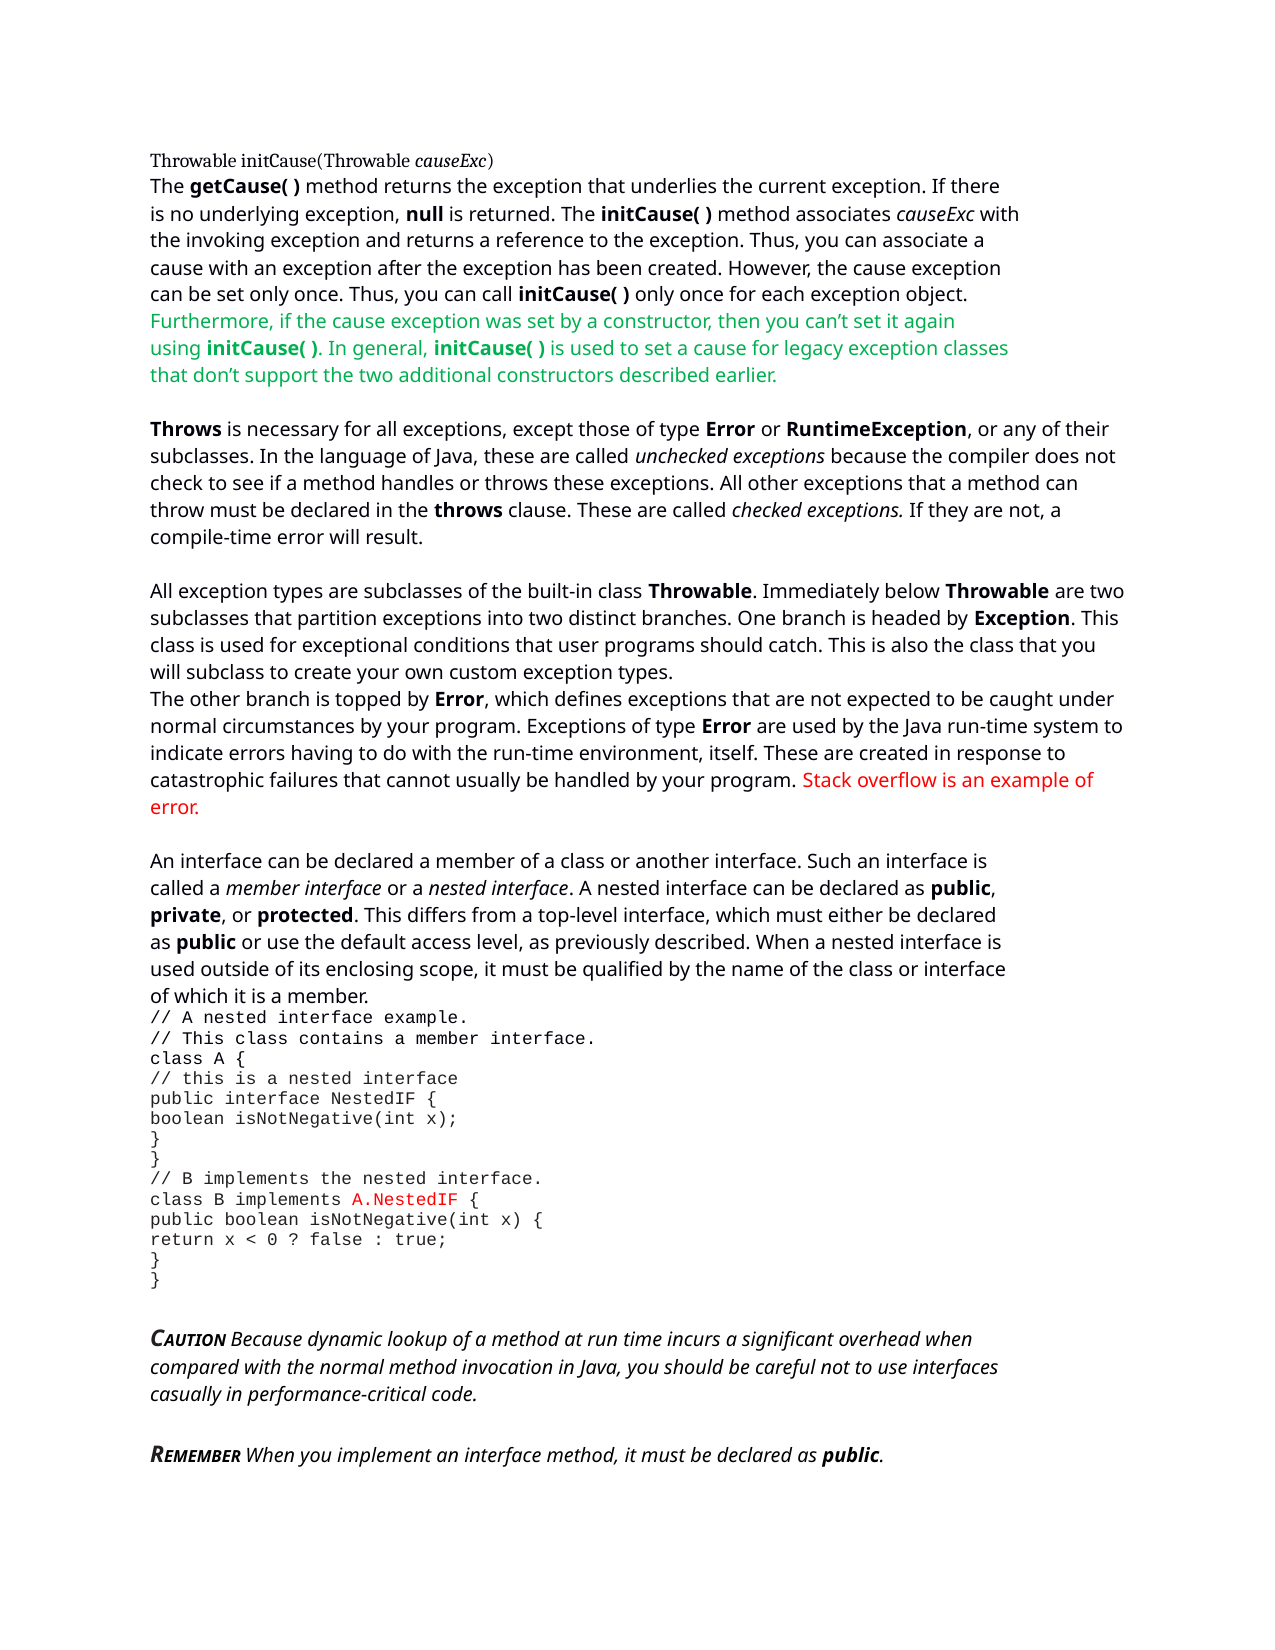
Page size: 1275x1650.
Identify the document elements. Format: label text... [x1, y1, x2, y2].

text REMEMBER When you implement an interface method, it must be declared as public. [150, 1438, 1125, 1469]
text can be set only once. Thus, you can call initCause( ) only once for each exception object. [150, 281, 1125, 308]
text class A { [150, 1049, 1125, 1069]
text using initCause( ). In general, initCause( ) is used to set a cause for legacy exception classes [150, 335, 1125, 362]
text // B implements the nested interface. [150, 1170, 1125, 1190]
text The other branch is topped by Error, which defines exceptions that are not expected to be caught under normal circumstances by your program. Exceptions of type Error are used by the Java run-time system to indicate errors having to do with the run-time environment, itself. These are created in response to catastrophic failures that cannot usually be handled by your program. Stack overflow is an example of error. [150, 685, 1125, 820]
text cause with an exception after the exception has been created. However, the cause exception [150, 254, 1125, 281]
text return x < 0 ? false : true; [150, 1230, 1125, 1250]
text public interface NestedIF { [150, 1089, 1125, 1110]
text casually in performance-critical code. [150, 1380, 1125, 1407]
text class B implements A.NestedIF { [150, 1190, 1125, 1210]
text An interface can be declared a member of a class or another interface. Such an interface is [150, 847, 1125, 874]
text that don’t support the two additional constructors described earlier. [150, 362, 1125, 389]
text compared with the normal method invocation in Java, you should be careful not to use interfaces [150, 1353, 1125, 1380]
text // This class contains a member interface. [150, 1029, 1125, 1049]
text of which it is a member. [150, 982, 1125, 1009]
text boolean isNotNegative(int x); [150, 1110, 1125, 1130]
text as public or use the default access level, as previously described. When a nested interface is [150, 928, 1125, 955]
text public boolean isNotNegative(int x) { [150, 1210, 1125, 1230]
text // this is a nested interface [150, 1069, 1125, 1089]
text // A nested interface example. [150, 1009, 1125, 1029]
text the invoking exception and returns a reference to the exception. Thus, you can associate a [150, 227, 1125, 254]
text } [150, 1130, 1125, 1150]
text is no underlying exception, null is returned. The initCause( ) method associates causeExc with [150, 200, 1125, 227]
text The getCause( ) method returns the exception that underlies the current exception. If there [150, 173, 1125, 200]
text called a member interface or a nested interface. A nested interface can be declared as public, [150, 874, 1125, 901]
text Throwable initCause(Throwable causeExc) [150, 150, 1125, 173]
text private, or protected. This differs from a top-level interface, which must either be declared [150, 901, 1125, 928]
text Throws is necessary for all exceptions, except those of type Error or RuntimeException, or any of their subclasses. In the language of Java, these are called unchecked exceptions because the compiler does not check to see if a method handles or throws these exceptions. All other exceptions that a method can throw must be declared in the throws clause. These are called checked exceptions. If they are not, a compile-time error will result. [150, 416, 1125, 551]
text } [150, 1271, 1125, 1291]
text CAUTION Because dynamic lookup of a method at run time incurs a significant overhead when [150, 1322, 1125, 1353]
text All exception types are subclasses of the built-in class Throwable. Immediately below Throwable are two subclasses that partition exceptions into two distinct branches. One branch is headed by Exception. This class is used for exceptional conditions that user programs should catch. This is also the class that you will subclass to create your own custom exception types. [150, 577, 1125, 685]
text Furthermore, if the cause exception was set by a constructor, then you can’t set it again [150, 308, 1125, 335]
text } [150, 1150, 1125, 1170]
text } [150, 1250, 1125, 1271]
text used outside of its enclosing scope, it must be qualified by the name of the class or interface [150, 955, 1125, 982]
